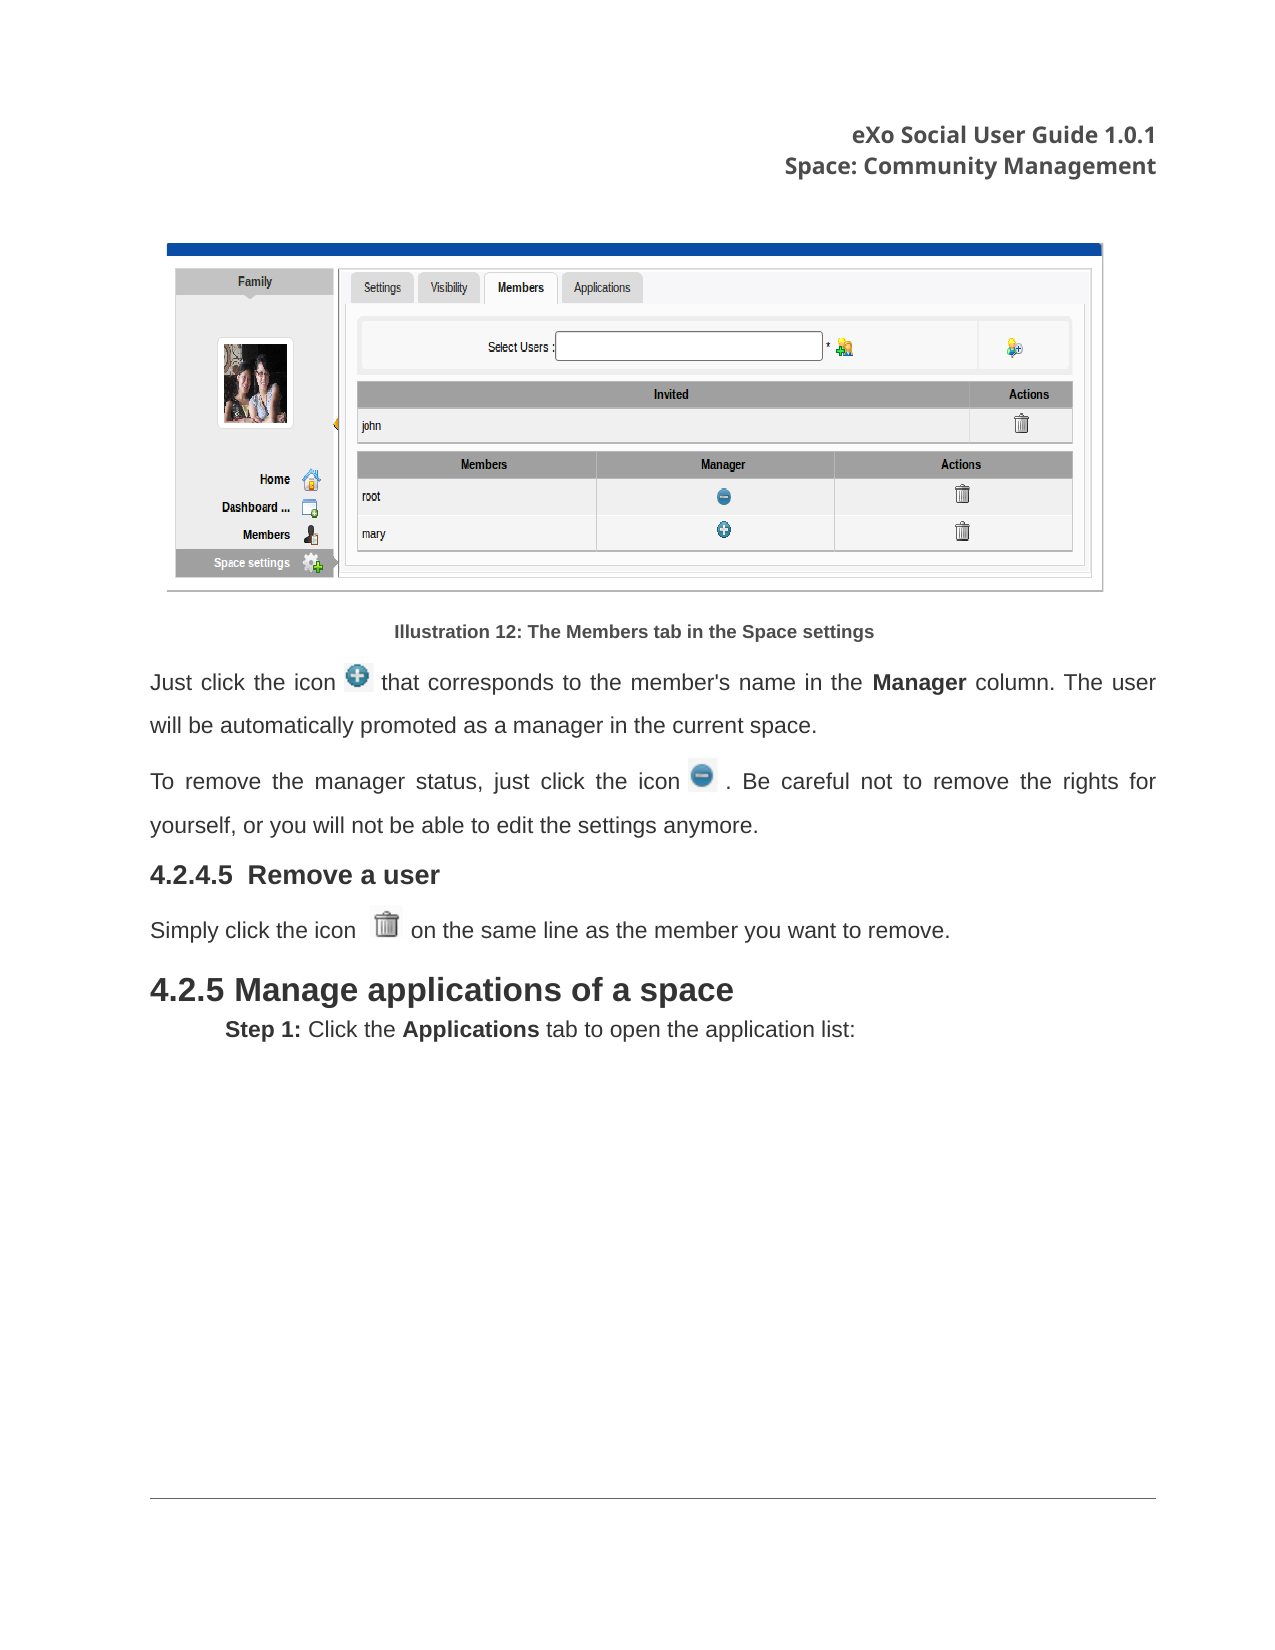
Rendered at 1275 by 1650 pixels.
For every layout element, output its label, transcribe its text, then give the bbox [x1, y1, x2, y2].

text Simply click the icon on the same line as the member you want to remove. [150, 898, 1156, 949]
text Illustration 12: The Members tab in the Space settings [161, 298, 1113, 642]
picture [370, 905, 403, 942]
picture [166, 243, 1104, 592]
subtitle Manage applications of a space [150, 969, 1156, 1008]
picture [343, 663, 374, 692]
picture [688, 758, 718, 792]
text To remove the manager status, just click the icon. Be careful not to remove the rights for yourself, or you will not be able to edit the settings anymore. [150, 751, 1156, 839]
list Step 1: Click the Applications tab to open the application list: [187, 1016, 1156, 1042]
text Just click the iconthat corresponds to the member's name in the Manager column. The user will be automatically promoted as a manager in the current space. [150, 223, 1156, 738]
subtitle Remove a user [150, 859, 1156, 891]
